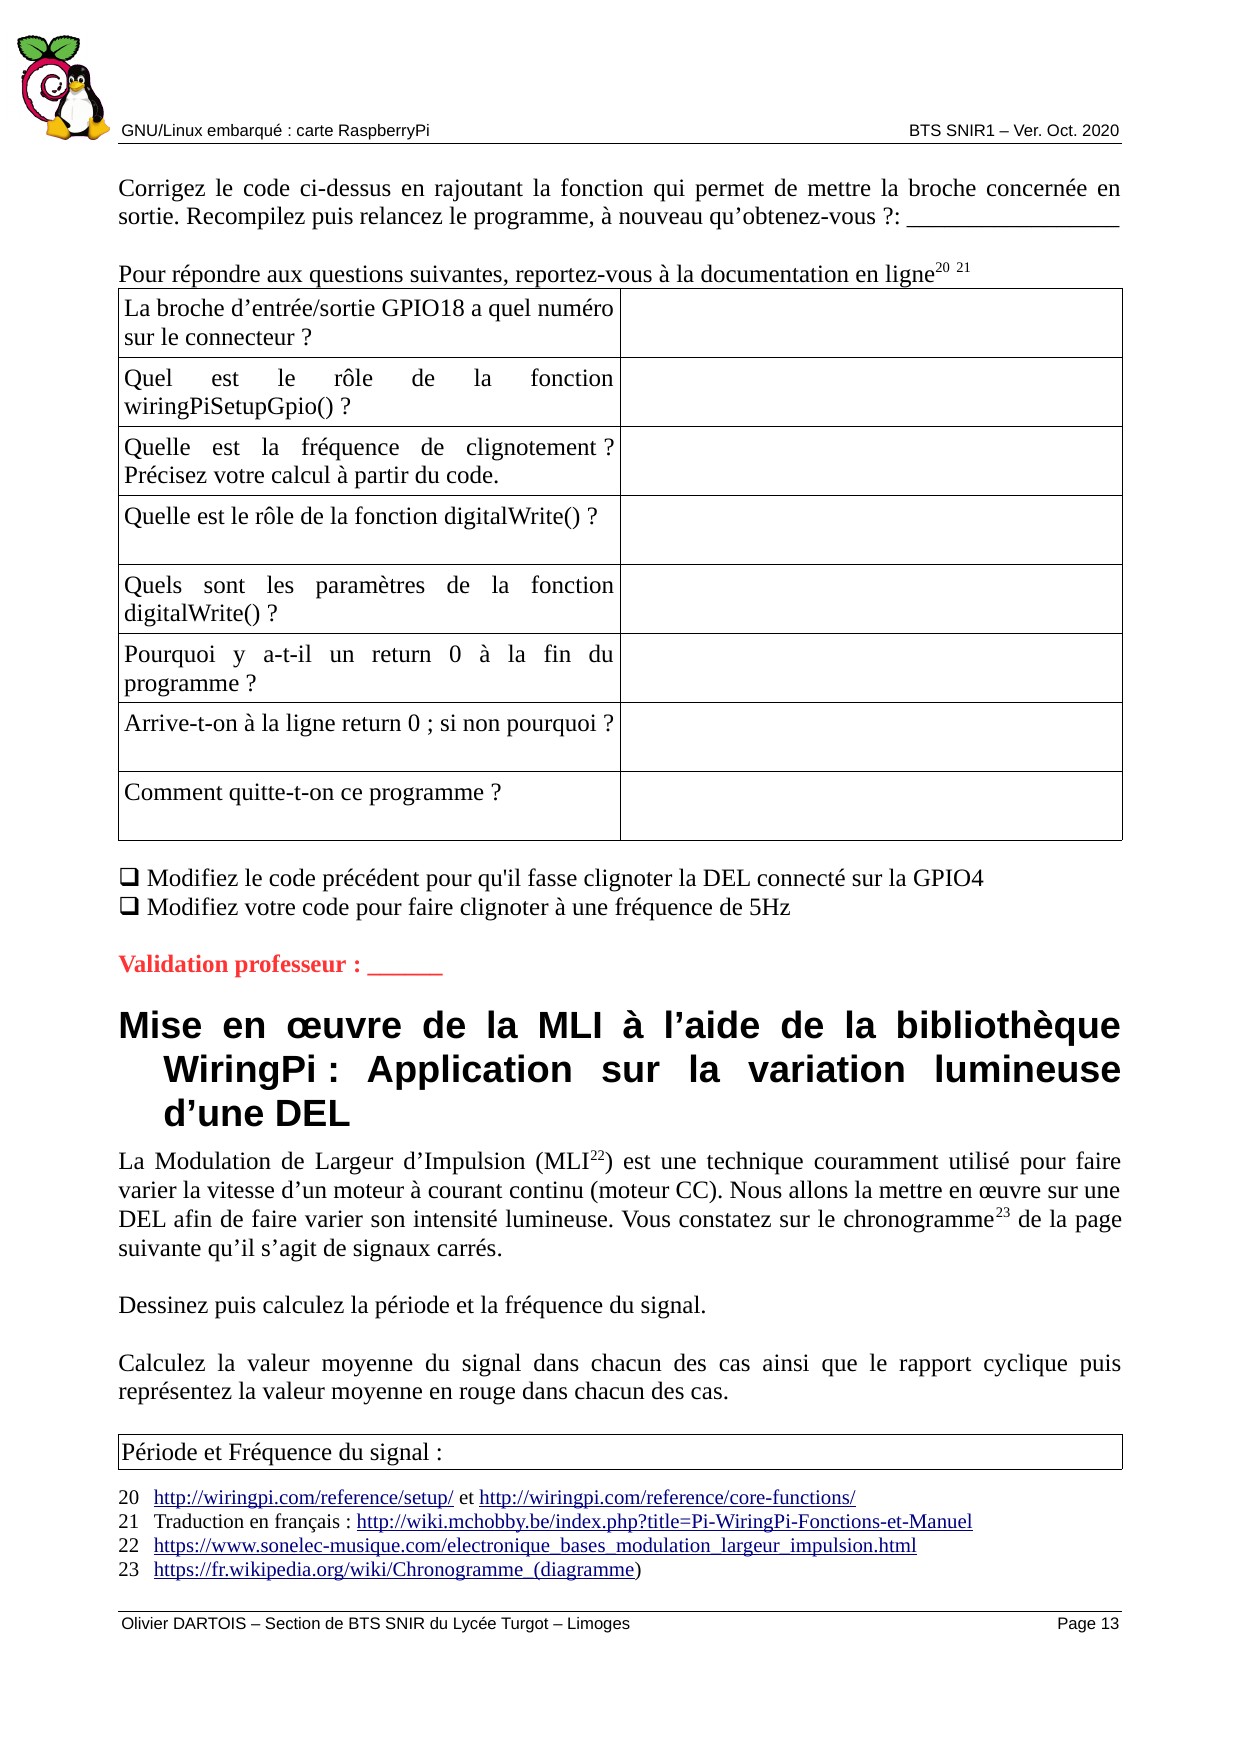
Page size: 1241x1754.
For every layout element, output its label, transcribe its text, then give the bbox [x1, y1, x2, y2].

text Dessinez puis calculez la période et la fréquence du signal. [118, 1290, 1122, 1319]
text http://wiringpi.com/reference/setup/ et http://wiringpi.com/reference/core-functions/ [118, 1485, 1122, 1509]
text ❑ Modifiez votre code pour faire clignoter à une fréquence de 5Hz [118, 892, 1122, 921]
table_cell [621, 427, 1122, 495]
table_cell Quels sont les paramètres de la fonction digitalWrite() ? [119, 565, 620, 633]
text Pour répondre aux questions suivantes, reportez-vous à la documentation en ligne [118, 259, 1122, 288]
table_header [621, 289, 1122, 357]
table_cell Comment quitte-t-on ce programme ? [119, 772, 620, 840]
table_cell Quelle est la fréquence de clignotement ? Précisez votre calcul à partir du code. [119, 427, 620, 495]
text Validation professeur : ______ [118, 949, 1122, 978]
table_cell Quelle est le rôle de la fonction digitalWrite() ? [119, 496, 620, 564]
picture [0, 31, 112, 142]
text Période et Fréquence du signal : [119, 1435, 1122, 1469]
subtitle Mise en œuvre de la MLI à l’aide de la bibliothèque WiringPi : Application sur la variation lumineuse d’une DEL [118, 1003, 1122, 1134]
text Calculez la valeur moyenne du signal dans chacun des cas ainsi que le rapport cyclique puis représentez la valeur moyenne en rouge dans chacun des cas. [118, 1348, 1122, 1405]
table_cell [621, 358, 1122, 426]
table_cell [621, 496, 1122, 564]
text Corrigez le code ci-dessus en rajoutant la fonction qui permet de mettre la broche concernée en sortie. Recompilez puis relancez le programme, à nouveau qu’obtenez-vous ?: _________________ [118, 173, 1122, 230]
text ❑ Modifiez le code précédent pour qu'il fasse clignoter la DEL connecté sur la GPIO4 [118, 863, 1122, 892]
table_cell Arrive-t-on à la ligne return 0 ; si non pourquoi ? [119, 703, 620, 771]
table_header La broche d’entrée/sortie GPIO18 a quel numéro sur le connecteur ? [119, 289, 620, 357]
table_cell Pourquoi y a-t-il un return 0 à la fin du programme ? [119, 634, 620, 702]
table_cell [621, 634, 1122, 702]
table_cell [621, 703, 1122, 771]
table_cell [621, 772, 1122, 840]
text https://fr.wikipedia.org/wiki/Chronogramme_(diagramme) [118, 1557, 1122, 1581]
text Traduction en français : http://wiki.mchobby.be/index.php?title=Pi-WiringPi-Fonctions-et-Manuel [118, 1509, 1122, 1533]
text La Modulation de Largeur d’Impulsion (MLI) est une technique couramment utilisé pour faire varier la vitesse d’un moteur à courant continu (moteur CC). Nous allons la mettre en œuvre sur une DEL afin de faire varier son intensité lumineuse. Vous constatez sur le chronogramme de la page suivante qu’il s’agit de signaux carrés. [118, 1146, 1122, 1261]
text https://www.sonelec-musique.com/electronique_bases_modulation_largeur_impulsion.html [118, 1533, 1122, 1557]
table_cell Quel est le rôle de la fonction wiringPiSetupGpio() ? [119, 358, 620, 426]
table_cell [621, 565, 1122, 633]
